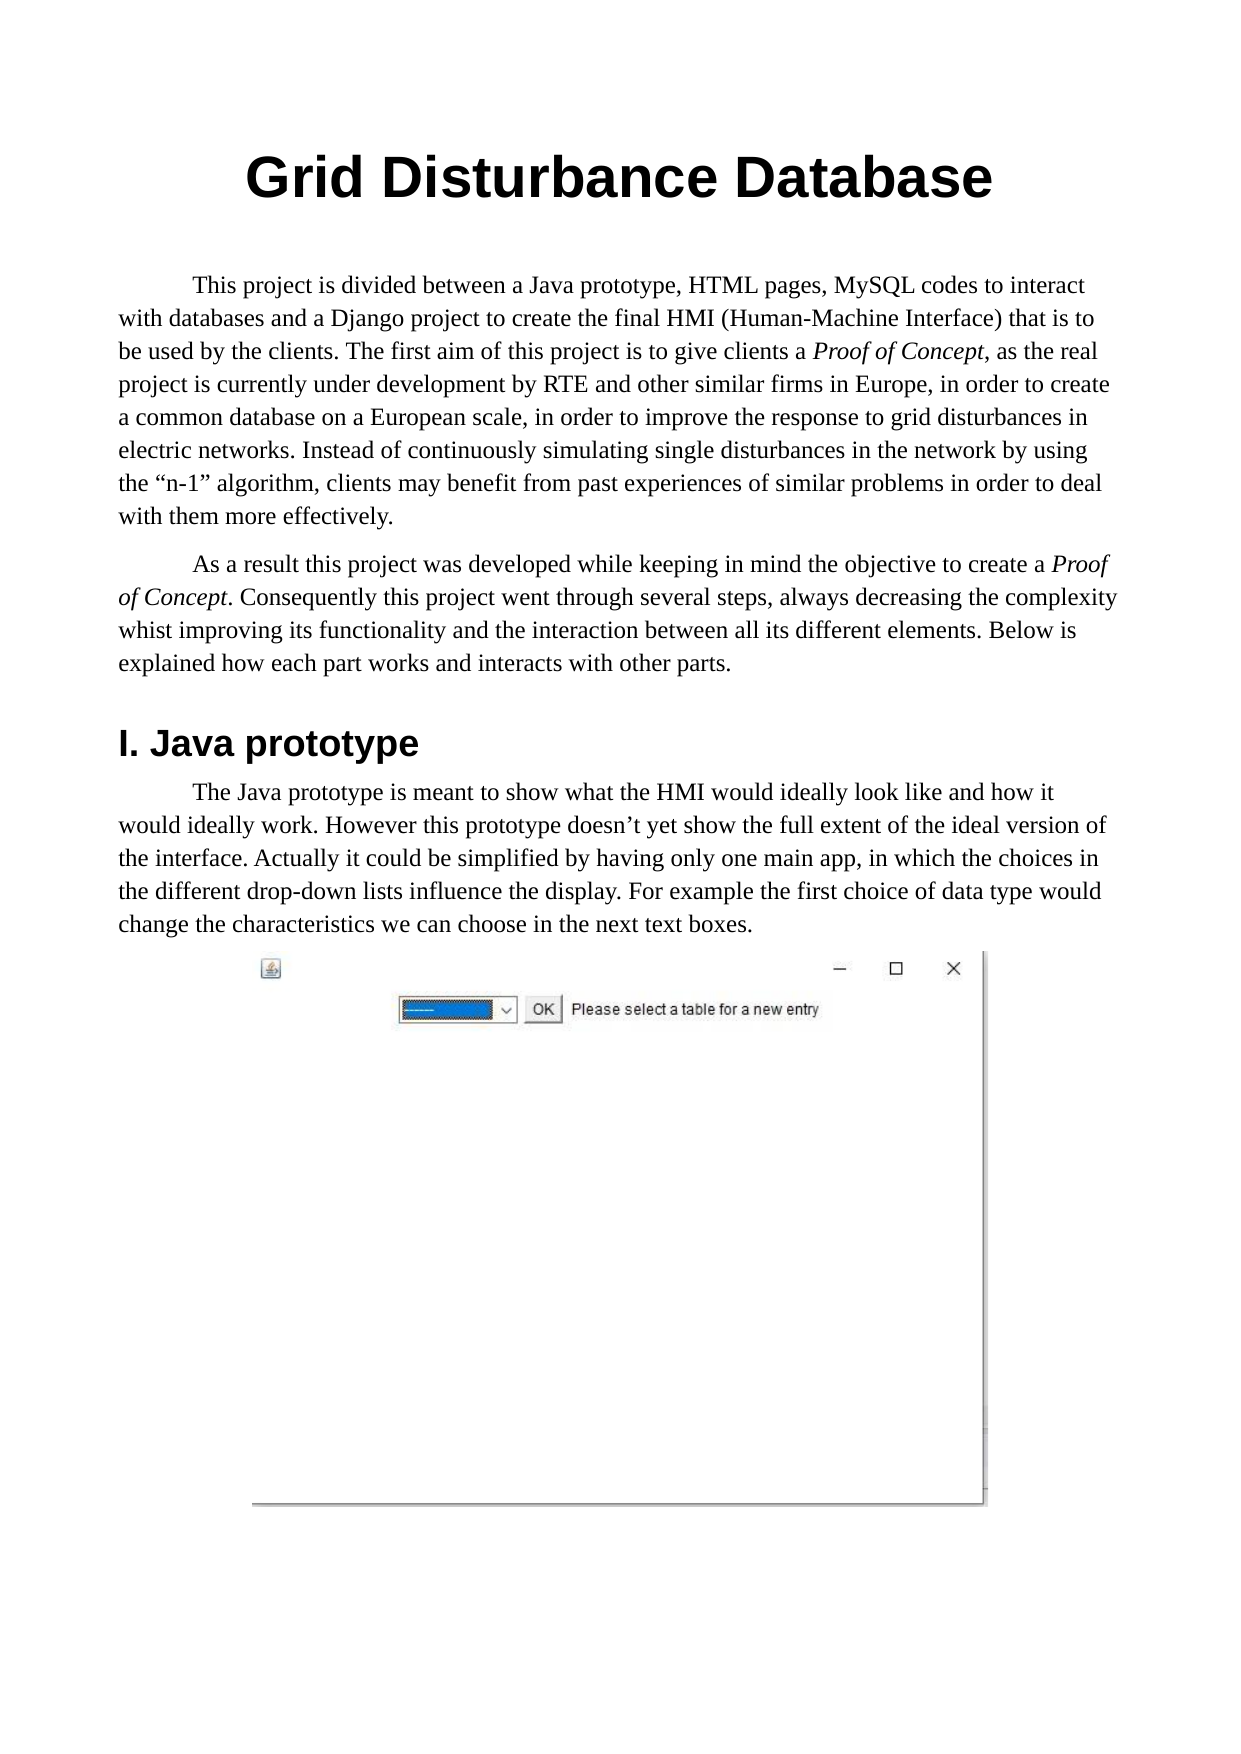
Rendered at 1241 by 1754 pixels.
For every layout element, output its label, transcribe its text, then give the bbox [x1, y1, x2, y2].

text As a result this project was developed while keeping in mind the objective to create a Proof of Concept. Consequently this project went through several steps, always decreasing the complexity whist improving its functionality and the interaction between all its different elements. Below is explained how each part works and interacts with other parts. [118, 549, 1122, 677]
subtitle I. Java prototype [118, 721, 1122, 764]
text The Java prototype is meant to show what the HMI would ideally look like and how it would ideally work. However this prototype doesn’t yet show the full extent of the ideal version of the interface. Actually it could be simplified by having only one main app, in which the choices in the different drop-down lists influence the display. For example the first choice of data type would change the characteristics we can choose in the next text boxes. [118, 777, 1122, 938]
title Grid Disturbance Database [118, 143, 1122, 210]
text This project is divided between a Java prototype, HTML pages, MySQL codes to interact with databases and a Django project to create the final HMI (Human-Machine Interface) that is to be used by the clients. The first aim of this project is to give clients a Proof of Concept, as the real project is currently under development by RTE and other similar firms in Europe, in order to create a common database on a European scale, in order to improve the response to grid disturbances in electric networks. Instead of continuously simulating single disturbances in the network by using the “n-1” algorithm, clients may benefit from past experiences of similar problems in order to deal with them more effectively. [118, 270, 1122, 530]
picture [252, 951, 989, 1507]
